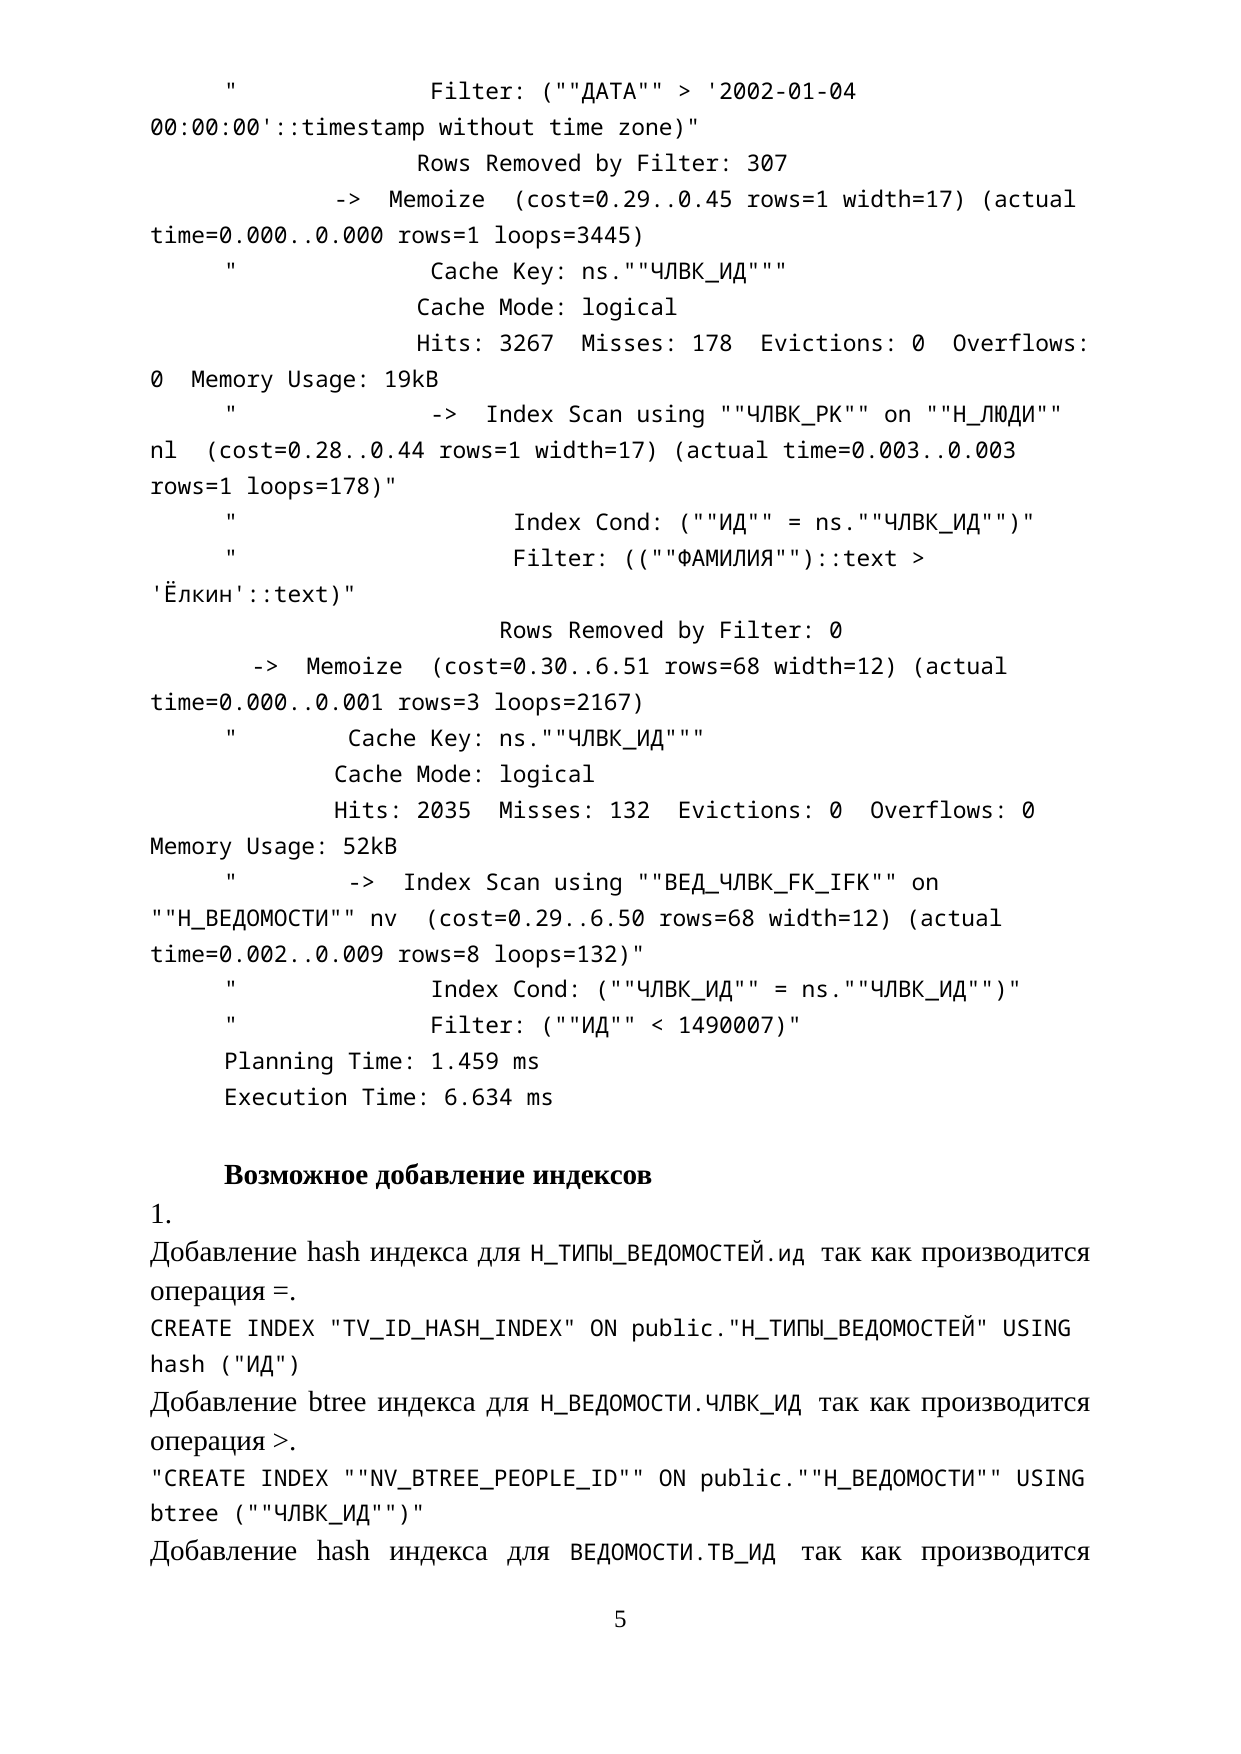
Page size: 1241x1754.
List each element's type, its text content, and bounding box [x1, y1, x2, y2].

text -> Memoize (cost=0.29..0.45 rows=1 width=17) (actual time=0.000..0.000 rows=1 loops=3445) [150, 183, 1090, 250]
text CREATE INDEX "TV_ID_HASH_INDEX" ON public."Н_ТИПЫ_ВЕДОМОСТЕЙ" USING hash ("ИД") [150, 1312, 1090, 1379]
text " -> Index Scan using ""ЧЛВК_PK"" on ""Н_ЛЮДИ"" nl (cost=0.28..0.44 rows=1 width=17) (actual time=0.003..0.003 rows=1 loops=178)" [150, 398, 1090, 502]
text " Filter: ((""ФАМИЛИЯ"")::text > 'Ёлкин'::text)" [150, 542, 1090, 609]
text Rows Removed by Filter: 307 [150, 147, 1090, 178]
text " Index Cond: (""ИД"" = ns.""ЧЛВК_ИД"")" [150, 506, 1090, 537]
text " Cache Key: ns.""ЧЛВК_ИД""" [150, 255, 1090, 286]
text Hits: 3267 Misses: 178 Evictions: 0 Overflows: 0 Memory Usage: 19kB [150, 327, 1090, 394]
text "CREATE INDEX ""NV_BTREE_PEOPLE_ID"" ON public.""Н_ВЕДОМОСТИ"" USING btree (""ЧЛВК_ИД"")" [150, 1461, 1090, 1529]
text Hits: 2035 Misses: 132 Evictions: 0 Overflows: 0 Memory Usage: 52kB [150, 794, 1090, 861]
text 1. [150, 1196, 1090, 1229]
text " -> Index Scan using ""ВЕД_ЧЛВК_FK_IFK"" on ""Н_ВЕДОМОСТИ"" nv (cost=0.29..6.50 rows=68 width=12) (actual time=0.002..0.009 rows=8 loops=132)" [150, 866, 1090, 969]
text " Cache Key: ns.""ЧЛВК_ИД""" [150, 722, 1090, 753]
text Cache Mode: logical [150, 291, 1090, 322]
text Cache Mode: logical [150, 758, 1090, 789]
text Добавление hash индекса для ВЕДОМОСТИ.ТВ_ИД так как производится [150, 1533, 1090, 1567]
text -> Memoize (cost=0.30..6.51 rows=68 width=12) (actual time=0.000..0.001 rows=3 loops=2167) [150, 650, 1090, 717]
text Добавление btree индекса для Н_ВЕДОМОСТИ.ЧЛВК_ИД так как производится операция >. [150, 1384, 1090, 1456]
text Planning Time: 1.459 ms [150, 1045, 1090, 1077]
text " Filter: (""ДАТА"" > '2002-01-04 00:00:00'::timestamp without time zone)" [150, 75, 1090, 142]
text " Index Cond: (""ЧЛВК_ИД"" = ns.""ЧЛВК_ИД"")" [150, 973, 1090, 1005]
text Добавление hash индекса для Н_ТИПЫ_ВЕДОМОСТЕЙ.ид так как производится операция =. [150, 1234, 1090, 1307]
text Rows Removed by Filter: 0 [150, 614, 1090, 645]
text Execution Time: 6.634 ms [150, 1081, 1090, 1112]
subtitle Возможное добавление индексов [150, 1157, 1090, 1191]
text " Filter: (""ИД"" < 1490007)" [150, 1009, 1090, 1041]
